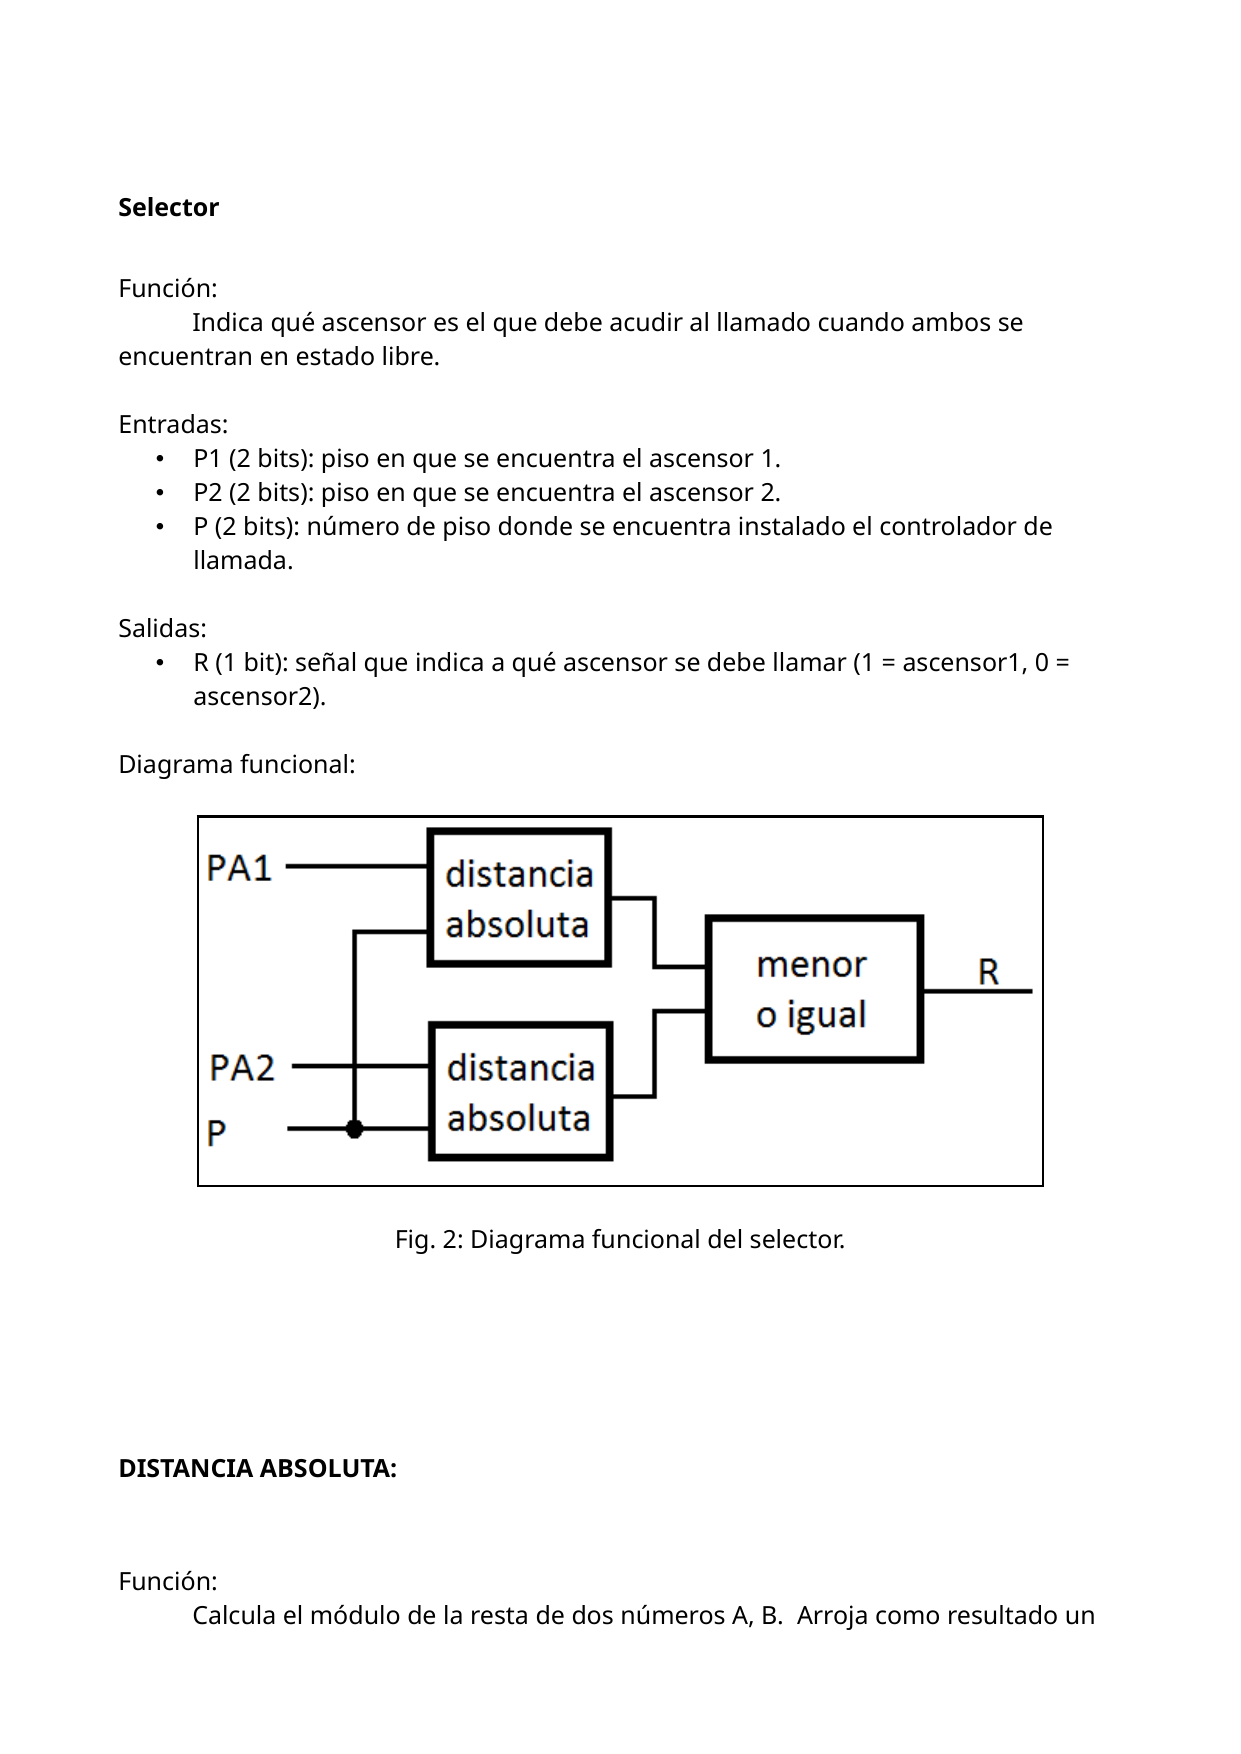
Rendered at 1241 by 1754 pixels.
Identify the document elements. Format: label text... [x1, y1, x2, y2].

text Diagrama funcional: [118, 747, 1122, 781]
list P (2 bits): número de piso donde se encuentra instalado el controlador de llamada. [156, 509, 1122, 577]
text Función: [118, 1563, 1122, 1597]
subtitle Selector [118, 190, 1122, 224]
picture [201, 820, 1039, 1183]
text Entradas: [118, 407, 1122, 441]
text Calcula el módulo de la resta de dos números A, B. Arroja como resultado un [118, 1597, 1122, 1632]
text Indica qué ascensor es el que debe acudir al llamado cuando ambos se encuentran en estado libre. [118, 304, 1122, 372]
list P2 (2 bits): piso en que se encuentra el ascensor 2. [156, 475, 1122, 509]
list R (1 bit): señal que indica a qué ascensor se debe llamar (1 = ascensor1, 0 = ascensor2). [156, 645, 1122, 713]
text Función: [118, 270, 1122, 304]
subtitle DISTANCIA ABSOLUTA: [118, 1451, 1122, 1485]
text Fig. 2: Diagrama funcional del selector. [118, 1221, 1122, 1255]
list P1 (2 bits): piso en que se encuentra el ascensor 1. [156, 441, 1122, 475]
list Salidas: [81, 611, 1122, 645]
